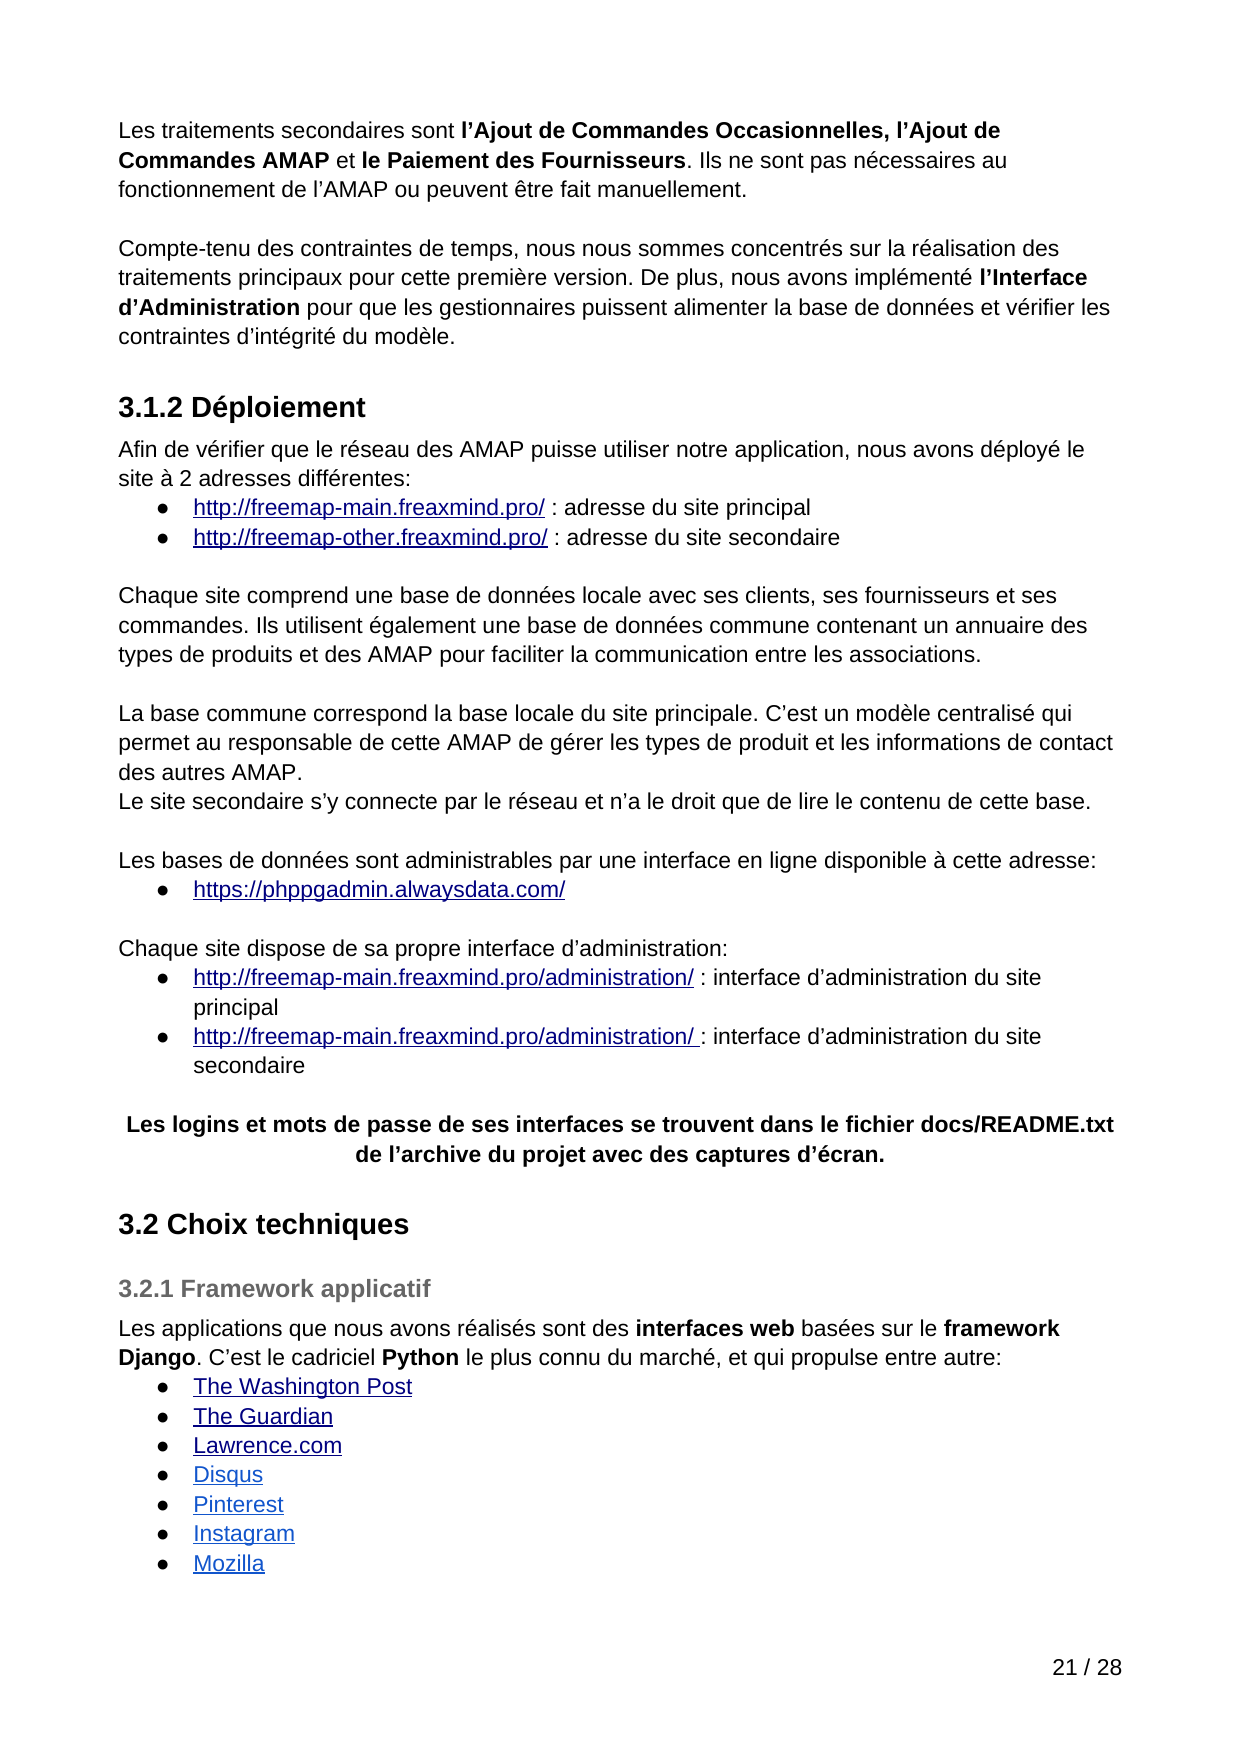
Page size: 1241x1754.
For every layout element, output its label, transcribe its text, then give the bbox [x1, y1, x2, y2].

list http://freemap-main.freaxmind.pro/ : adresse du site principal [156, 495, 1122, 521]
subtitle 3.2.1 Framework applicatif [118, 1275, 1122, 1303]
text Les bases de données sont administrables par une interface en ligne disponible à cette adresse: [118, 848, 1122, 873]
list Pinterest [156, 1491, 1122, 1517]
list Instagram [156, 1521, 1122, 1546]
list https://phppgadmin.alwaysdata.com/ [156, 877, 1122, 903]
list Disqus [156, 1462, 1122, 1488]
list http://freemap-main.freaxmind.pro/administration/ : interface d’administration du site secondaire [156, 1024, 1122, 1079]
text Compte-tenu des contraintes de temps, nous nous sommes concentrés sur la réalisation des traitements principaux pour cette première version. De plus, nous avons implémenté l’Interface d’Administration pour que les gestionnaires puissent alimenter la base de données et vérifier les contraintes d’intégrité du modèle. [118, 236, 1122, 349]
list http://freemap-main.freaxmind.pro/administration/ : interface d’administration du site principal [156, 965, 1122, 1020]
list The Washington Post [156, 1374, 1122, 1399]
text Le site secondaire s’y connecte par le réseau et n’a le droit que de lire le contenu de cette base. [118, 789, 1122, 814]
list http://freemap-other.freaxmind.pro/ : adresse du site secondaire [156, 524, 1122, 550]
list The Guardian [156, 1403, 1122, 1429]
text Chaque site comprend une base de données locale avec ses clients, ses fournisseurs et ses commandes. Ils utilisent également une base de données commune contenant un annuaire des types de produits et des AMAP pour faciliter la communication entre les associations. [118, 583, 1122, 668]
text Les logins et mots de passe de ses interfaces se trouvent dans le fichier docs/README.txt de l’archive du projet avec des captures d’écran. [118, 1112, 1122, 1167]
text Les applications que nous avons réalisés sont des interfaces web basées sur le framework Django. C’est le cadriciel Python le plus connu du marché, et qui propulse entre autre: [118, 1315, 1122, 1370]
text La base commune correspond la base locale du site principale. C’est un modèle centralisé qui permet au responsable de cette AMAP de gérer les types de produit et les informations de contact des autres AMAP. [118, 701, 1122, 785]
text Chaque site dispose de sa propre interface d’administration: [118, 936, 1122, 961]
subtitle 3.2 Choix techniques [118, 1208, 1122, 1241]
list Mozilla [156, 1550, 1122, 1576]
text Afin de vérifier que le réseau des AMAP puisse utiliser notre application, nous avons déployé le site à 2 adresses différentes: [118, 436, 1122, 491]
list Lawrence.com [156, 1433, 1122, 1458]
subtitle 3.1.2 Déploiement [118, 391, 1122, 423]
text Les traitements secondaires sont l’Ajout de Commandes Occasionnelles, l’Ajout de Commandes AMAP et le Paiement des Fournisseurs. Ils ne sont pas nécessaires au fonctionnement de l’AMAP ou peuvent être fait manuellement. [118, 118, 1122, 202]
